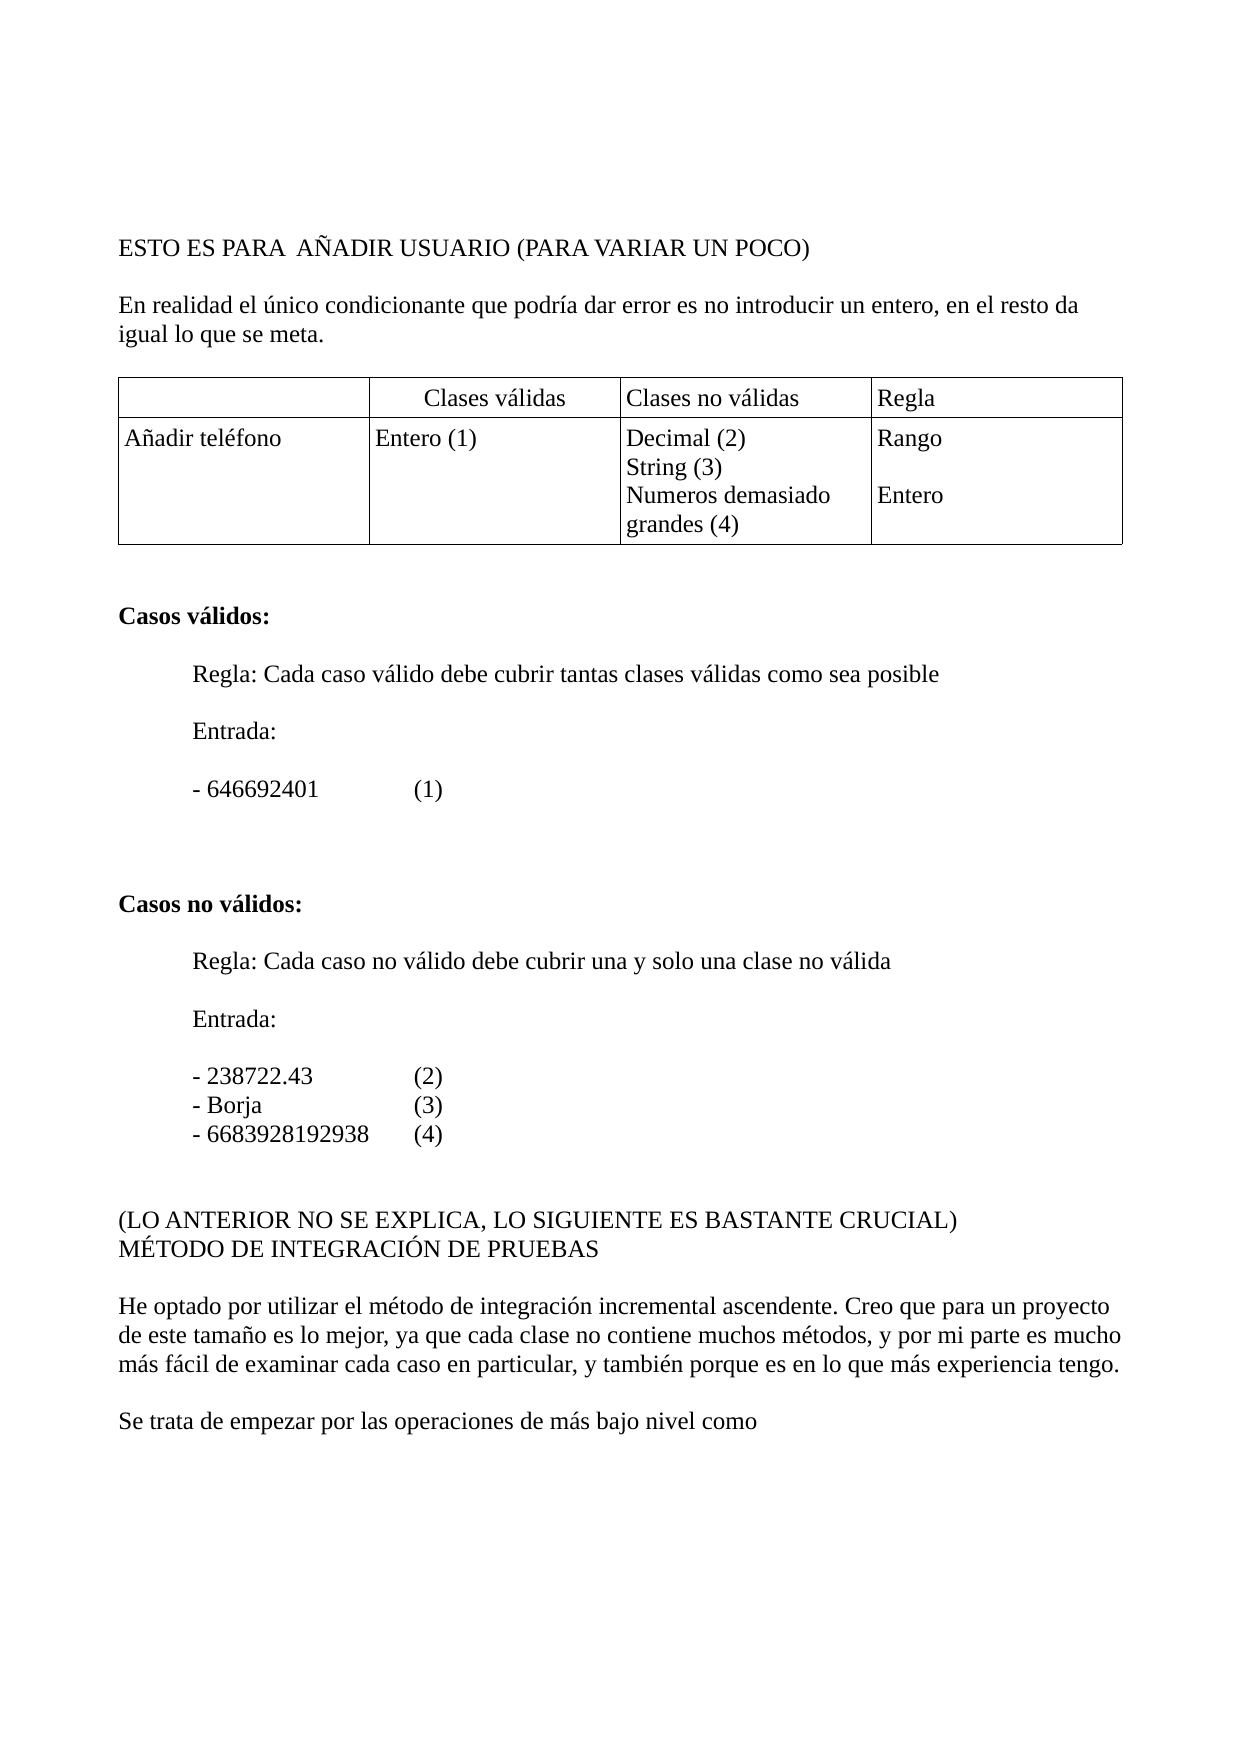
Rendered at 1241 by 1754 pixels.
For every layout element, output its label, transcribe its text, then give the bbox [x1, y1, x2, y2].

text Entrada: [118, 1004, 1122, 1033]
text Regla: Cada caso no válido debe cubrir una y solo una clase no válida [118, 946, 1122, 975]
table_cell Decimal (2) String (3) Numeros demasiado grandes (4) [621, 418, 871, 544]
text - 646692401 (1) [118, 774, 1122, 803]
text En realidad el único condicionante que podría dar error es no introducir un entero, en el resto da igual lo que se meta. [118, 291, 1122, 348]
text - Borja (3) [118, 1090, 1122, 1119]
table_header Regla [872, 378, 1122, 417]
table_header [119, 378, 369, 417]
table_header Clases no válidas [621, 378, 871, 417]
table_cell Entero (1) [370, 418, 620, 544]
text ESTO ES PARA AÑADIR USUARIO (PARA VARIAR UN POCO) [118, 233, 1122, 262]
text Casos válidos: [118, 601, 1122, 630]
text Casos no válidos: [118, 889, 1122, 918]
text Regla: Cada caso válido debe cubrir tantas clases válidas como sea posible [118, 659, 1122, 688]
text He optado por utilizar el método de integración incremental ascendente. Creo que para un proyecto de este tamaño es lo mejor, ya que cada clase no contiene muchos métodos, y por mi parte es mucho más fácil de examinar cada caso en particular, y también porque es en lo que más experiencia tengo. [118, 1291, 1122, 1378]
text - 238722.43 (2) [118, 1061, 1122, 1090]
table_cell Añadir teléfono [119, 418, 369, 544]
table_cell Rango Entero [872, 418, 1122, 544]
text Se trata de empezar por las operaciones de más bajo nivel como [118, 1406, 1122, 1435]
text Entrada: [118, 716, 1122, 745]
text MÉTODO DE INTEGRACIÓN DE PRUEBAS [118, 1234, 1122, 1263]
text - 6683928192938 (4) [118, 1119, 1122, 1148]
table_header Clases válidas [370, 378, 620, 417]
text (LO ANTERIOR NO SE EXPLICA, LO SIGUIENTE ES BASTANTE CRUCIAL) [118, 1205, 1122, 1234]
